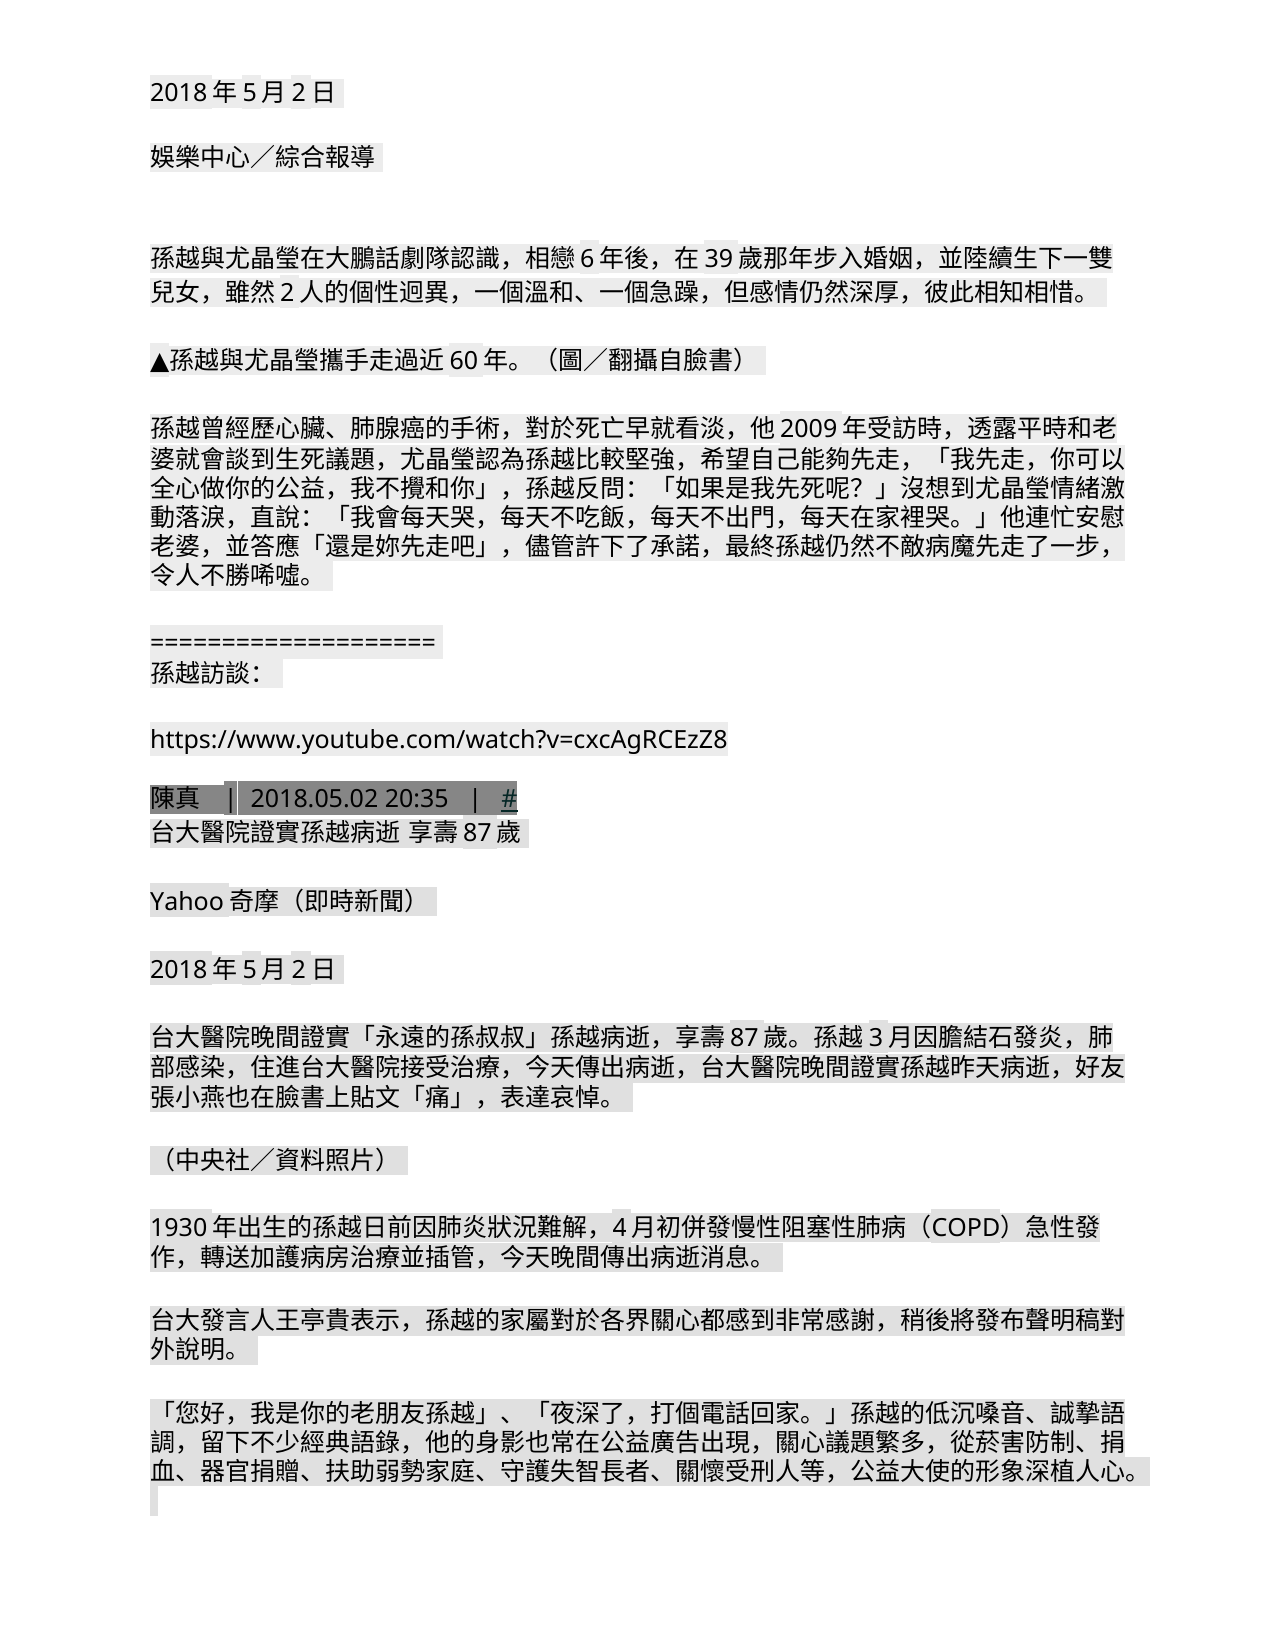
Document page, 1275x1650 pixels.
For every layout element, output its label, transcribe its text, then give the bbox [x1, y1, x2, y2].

text 台大醫院證實孫越病逝 享壽87歲 Yahoo奇摩（即時新聞） 2018年5月2日 台大醫院晚間證實「永遠的孫叔叔」孫越病逝，享壽87歲。孫越3月因膽結石發炎，肺部感染，住進台大醫院接受治療，今天傳出病逝，台大醫院晚間證實孫越昨天病逝，好友張小燕也在臉書上貼文「痛」，表達哀悼。 （中央社／資料照片） 1930年出生的孫越日前因肺炎狀況難解，4月初併發慢性阻塞性肺病（COPD）急性發作，轉送加護病房治療並插管，今天晚間傳出病逝消息。 台大發言人王亭貴表示，孫越的家屬對於各界關心都感到非常感謝，稍後將發布聲明稿對外說明。 「您好，我是你的老朋友孫越」、「夜深了，打個電話回家。」孫越的低沉嗓音、誠摯語調，留下不少經典語錄，他的身影也常在公益廣告出現，關心議題繁多，從菸害防制、捐血、器官捐贈、扶助弱勢家庭、守護失智長者、關懷受刑人等，公益大使的形象深植人心。 孫越做公益35年，且為專心公益，放棄演藝事業，宣示「只見公益，不見孫越」。晚年他受肺病所苦，戴著口罩也不停為社會奔走，回顧義工人生，孫越曾自評無怨無悔。 1983年，是孫越投身公益的關鍵年。當時他是家喻戶曉的演員、又幽默風趣，事業正風光。宇宙光雜誌邀他參加「送炭到泰北」公益活動，他為了擠出時間參加，拚命趕戲，結果生了一場大病。他仍向醫院請假，帶了一個半月的藥和2個導尿管就到泰北去了。 孫越回憶當時，他夜裡守著一個吊著點滴、命在旦夕的孩子，直到醫生無奈地宣布「孩子死了」，他直視死亡，百感交集，認為自己過了數十年安逸生活，所有時間都在經營自我，決定此後要修改人生的方向。 從泰北回台後，孫越積極投入各項公益活動，更在得到金馬獎最佳男主角後，毅然宣布以後一年只用4個月拍電影、8個月要做公益。1989年時更決定全心投入公益，舉行「只見公益、不見孫越」記者會，再也不做有酬勞的演出，自此結束長達40年的演藝生涯。 孫越曾說，「一息尚存，就能繼續幹活」，就一個1930年出生的老人而言，能做的其實已經有限，「但公益常繫我心，只期望我的棉薄心力能傳遞更多的平安喜樂，避免不必要的傷害發生。」 「為善」、「減害」的心思，也讓孫越斷了37年的菸癮。他16歲時抽第一根菸，雖明知抽菸有害健康，卻怎麼也戒不斷，想戒菸想了20年。直到他1984年在高雄拍戲，一個鏡頭結束後準備點菸，看到一旁有學生走過，他腦海突然有個聲音：「孫越，吸菸對人有害，你能不能吸呢？」 突然的靈光讓孫越「醒了」，他想起聖經裡的一句話：「凡事都可行，但不都有益處；凡事都可行，但不都造就人。」抽菸雖是個人自由，但同時也傷害人，他不僅把菸戒了，還成為董氏基金會終身義工，為台灣菸害防制法立法奔波請命，也用自身例子苦勸菸槍戒菸。 孫越常說，他的菸戒得太晚，菸毒早侵犯肺臟，讓他不僅得了肺腺癌，且長期受慢性阻塞性肺病（COPD）所苦，常喘不過氣來，必須定時拍痰，且抵抗力變弱，可能小病就會引發肺炎，甚至一年要進急診好幾次。 儘管身體變弱，孫越沒有停下想讓社會更好的腳步。他2015年7月底曾發燒近40度急診住院，但面對政府批准日本菸商在台設菸廠，他8月中出院未久，就帶著董氏基金會到行政院遞交陳情書。許多次宣導戒菸的記者會，也會看到孫越戴著口罩、高聲疾呼的身影。 贈人玫瑰，手有餘香，助人不只讓受助者得到支撐，也往往讓助人者得到快樂。曾有媒體訪問孫越，「回顧30多年的義工生涯，您想對自己說什麼？」孫越答了「無怨無悔」，正是他義工人生的最好註腳。 [150, 815, 1125, 1549]
text 陳真 | 2018.05.02 20:35 | # [150, 781, 1125, 815]
text 有件事常掛在心上，不是什麼重要的事，但總是不踏實，不過，使它圓滿的機會已經消失了。 人生有時候回頭看，你會覺得驚奇，原來你和某些人曾經有幸一同生活在這個星球上。直到有一天，天人永隔，你似乎才會發現，原來這樣一種交集並非常態，而是一種難得的賜福，稍縱即逝；在此一別，才是永恆，各自存在於陰陽兩個世界。 1989年的3月29日，我創辦了台灣第一個兒童福利團體。接著，4月4日兒童節，我在來自警方與情治單位無日無之的恐怖人身安全威脅與大軍壓境下發起台灣史上第一個針對兒童人權的遊行，訴求只有一個："開辦重症兒童免費醫療"。參與遊行者僅有50幾人，一大半是老弱婦孺，但全副武裝的軍警及鎮暴部隊卻足足有兩三百人，沿路高樓與天橋到處是情治人員錄影蒐證。 接著，我又和幾位同學在高雄街頭擺起攤位，拉起 "開辦重症兒童免費醫療" 的白布條，散發我寫的 "台灣的小孩不值錢:台灣兒童人權報告"。在那高壓統治年代，相當引人側目，並招來一連串慘烈的政治報復與懲罰；我沒料到我的人生與家庭會因此產生劇變，一連串痛苦悲劇自此展開。 有一天，在高雄大統百貨公司對面的街頭攤位上，遠遠有個人朝我們走來，在距離攤位仍有數公尺之遙時，隨即停下腳步，不願靠近攤位，大聲向我招手，要我過去。於是我就走了過去，問他有什麼事。算起來，那個人當年大約58歲，而我當時的年紀連他的一半都還不到。他看到我，立即劈頭就大喝一聲："這些全是你帶頭？你們這樣是在搞什麼？"接著便是一串數落，不外就是說我們不應該用這種方式讓政府難堪云云。 我知道他是誰，他是當年的大明星，剛好也就在那一年，1989年，他宣布說要退出影劇圈，全心投入公益事業。我看他火氣不小，沒搭腔，只回了一句話，原文忘了，大意是說 "管好你自己吧"，於是便掉頭離去。他在我背後氣得大罵，我聽到一句話說："我怎麼了？我怎麼了？我哪裏做錯了？" 於是我回頭遠遠看了他一眼，當下覺得自己是不是把話講太重了？ 這個人就是孫越。 孫越是老兵出身，隨國民黨來台，有點忠黨愛國。我知道他是好人，而我當年在政治態度上卻剛好站在他的對立面。都快30年了，當年街頭吵架那一幕，誰是誰非不重要了。重要的是，如果人生曾經教給我什麼，那就是讓我更加深信究竟是什麼樣的力量才能真正拯救這個世界；不是街頭狂飆，不是引刀成一快，更不是滿腦子權謀，機關算盡，而是那永恆不變的善良、無辜與真情。 孫越走了。雖不相識，但一個好人的離去，依然讓我有點夜不成眠。我最近常聽大陸一位年輕音樂家倪欏改編自巴哈的 WTC1 No. 2 in c minor BWV 847的曲子，如下。我想說卻說不上來的，就由音符來訴說吧： https://www.youtube.com/watch?v=MC44L5T0FVA 陳真 2018. 05. 03. ===================== 孫越、孫向瑩：有一個家，永遠等著我們 親子天下雜誌 文 李翠卿 2018-04-10 現年87歲的孫叔叔近日因病住院，引起各界關注，目前病情已控制，以下為三年多前接受親子天下採訪報導。 孫越今年八十四歲了。但不管他幾歲，大家還是習慣喊他「孫叔叔」，不是「孫伯伯」，也不是「孫爺爺」。 他永遠是那個詼諧逗趣的孫叔叔、那個諄諄叮嚀未歸少年「夜深了，趕快早點回家吧！」的慈祥孫叔叔。 這些年，孫越因為年事已高，因為重聽，戴上了助聽器，還「進廠大修」了許多次，切除了右上肺葉、裝了四支心臟支架、換了人工關節，但在心智與性情上，他仍是那個爽朗快活的孫叔叔。 「我爸一直都擁有很旺盛的好奇心，對新事物的接受度超高，比兒孫輩還會用那些新科技，」孫越最鍾愛的女兒孫向瑩笑說，父親十幾年前就申請了電子信箱，臉書問世以後，他不但有個人帳號，還開了粉絲頁，跟年輕人一樣，喜歡用line分享照片，還用平板電腦，一字一字寫了一本書，談他年輕時的故事。 孫越的成長過程極其顛沛。他出生隔年，就發生九一八事變，戰爭爆發，他整個童年，是在烽火中度過的。 而比烽火更無情的是：在他十一歲那年，父親在外頭有了女人，先是不愛回家，最後乾脆不告而別，遺棄了他們母子。 十五歲，才知媽媽不是親媽 而撫養孫越長大的媽媽，跟他並沒有血緣關係。他的生母生下他十天後就過世了，養大他的媽媽，是父親的續絃妻。後媽對他視若己出，即使被丈夫拋棄，她仍願意與這個孩子相依為命，對他的身世隻字未提。一直到孫越十五歲，後媽過世，他才輾轉知道，原來媽媽不是自己的親生母親。 十五歲，還是一個孩子，就失去雙親、流離失所，孫越跟著部隊四處漂泊，最後到了台灣，在這裡落地生根。 因為成長過程中的缺憾，孫越對家庭溫暖格外憧憬。結婚生子以後，他努力經營婚姻，陪伴兒女成長，小心翼翼守護著這得來不易的幸福。 和一般不善表達愛的老一輩不同，孫越從不吝於對妻兒親暱表達情意。孫越的書中常戲稱孫媽媽為「小護士」（孫越的妻子以前是野戰師的護士），問他是否在家裡就這麼叫孫媽媽，孫越哈哈大笑的說，當然不是，因為他在書裡這麼寫，還害老妻被一堆朋友調侃，「不過，一直到現在，她在我的心目中，的確還是當年那個甜甜的小護士。」 孫越用他滄桑而又溫暖的沙啞煙嗓，緩緩說出這句話，聽起來絲毫沒有肉麻感，只覺得率真動人。 孫越家裡，兒子像媽媽，是理性派；而女兒則像他，是感性派，這對感情好的父女倆，永遠有聊不完的話題。旁聽他們講家庭故事，時而好笑，時而甜蜜，偶爾也有一點感傷，這笑淚交織的家庭絮語，或許就是孫越年少時最渴望的，幸福的滋味。 Q 孫叔叔這麼有名，做他的小孩，是覺得很有面子，還是很有壓力？ 瑩：小時候，是壓力，知道的人看我，不會單純用「你是孫向瑩」這種角度，而是「你是孫越的女兒」，所以我小時候很低調，儘量不要讓同學知道我爸是孫越。 越：以前當演員的時候，我常演歹徒、漢奸之類的反派，可能是因為這種大壞蛋的形象，讓孩子們小時候覺得尷尬吧。以前開車帶兒子去學校繳註冊費，雖然外頭下雨，但他遠遠就叫我停下來，寧願冒雨跑過去；還有一次，帶他們兄妹去吃早點，有人認出我，過來逗我孩子：「孫越是你爸爸呀？」九歲的向竹不吭聲，悶頭喝豆漿，向瑩則立刻說：「他是我叔叔！」 瑩：國小時，有同學跟我吵架，指著我罵：「你是壞人的女兒！」當時真的覺得挺受傷的。不過，我心裡真的是沒有怨過爸爸的，我知道演壞人只是他的工作，他又不是真的壞人。只是做小孩子的時候，情感比較脆弱，不希望他的工作影響到我的生活。不過長大以後，我很高興我是孫越的女兒，慶幸自己有這樣一位父親。 Q 孫叔叔在家裡，是一位什麼樣的父親？ 越：我是單親家庭長大的，也許是因為自己小時候的遺憾，我對美好的家庭特別憧憬。打從我決定結婚那一天起，我便打定主意，將來絕不離婚！我希望我自己的孩子們，一定要有爸爸媽媽陪伴成長。 家給我很多的安慰，只要知道家裡有人在等你，那種溫暖，就足以抵消所有的工作勞碌。 以前我們拍武俠片，我雖不是武打演員，可是還是要有動作演出，很辛苦，趕戲的時候，經常是沒日沒夜。記得有一年，除夕當天還在拍戲，晚上回到家，已經十點多，年夜飯早已經涼了，但是一見到妻兒，就覺得高興，就算吃冷飯菜也還是覺得滋味很好。 以前當演員的時候，拍片很忙，但不管怎麼樣，我都會抓出時間跟我的小孩相處，我相信，爸爸對他們的那種「親」，孩子們是感覺得到的。 我童年時，剛好碰到戰爭，說起來並不快樂，但是，有了兒子以後，我跟著兒子享受了一次童年，後來有了女兒，我又再過了一次童年。他們長大後，生了小孩，我從孫兒身上又體會到這些快樂，藉著他們，我得以重新體驗到很多次人生中錯過的重要事物 。 瑩：記得小時候，爸爸真的是很忙，經常日夜顛倒，可是只要他閒下來，他就會開著他的小車，載著我和哥哥，上山下海去玩，在車上，我們嘰嘰呱呱天南地北的聊，那些回憶，都是我童年時最寶貴的東西。 我們家是「嚴母慈父」型的家庭。媽媽比較理性，她是我們生活起居的照顧者跟規範者，很有威嚴；而爸爸則比較感性，感覺比較像是「朋友」，遇到什麼難以啟齒的困難，我們可能不敢跟媽媽講，只敢找爸爸商量。 我高中時，有一陣子念得很痛苦，挫折得想休學，但是這種想法不能跟媽媽講，她可能一急就跳起來，我就不敢講下去了。要講，只能跟爸爸講，爸爸都會先安靜聽我講我的苦衷，之後再陪我禱告，跟我一起想辦法。 那次想休學，也是爸爸想了個折衷的辦法，找了個學姊來指點我，說如果還是不行，到時候再休學也不遲。最後，我過了這一關，沒有休學、順利完成了學業，成績也還不錯。 我爸有一種能讓人安心吐露心事的特殊魅力。我已經過世的公公，是那種很嚴肅的家長，我先生跟我公公講話，要畢恭畢敬的說：「爸，我有件事要跟你報告一下。」這樣的男性，應該是不擅長表達自己感受的，可是，他跟我爸爸在一起的時候，竟然可以分享一些內心深處的感覺，這真的很奇妙。 Q 你們家好像有一個愛家守則？能談談你當初訂定這個守則的出發點嗎？ 越：那個「守則」也不是硬規矩，只是我自己對於家庭的一種期許，這些守則總歸起來就是：你光心裡「覺得」愛家是不行的，一定要有行動才可以。 行動有很多種方式，尤其現在很方便，人人有手機，隨時都可以用手機表達對家人的關懷。可是有一點要注意的是，人與人之間，一定還是要有面對面的關懷，才能夠感受到那個「親」哪。 就好比一個遊子，偶爾想起來了，給爸媽發個簡訊，固然是好，但明明很多時候有空閒，卻懶得回家看父母，那些簡訊，就只是敷衍了。其實，很多行動也不花太多時間，就算只是吃頓飯，就能營造出那種親密感。 瑩：「愛家守則」裡的第一條：「一週一定要有一次家庭活動」，我們家真的很重視。以前小時候可能是出遊，我們各自成家後，則通常是家族聚餐。我哥結婚後，他們每週三都會回家吃晚餐，我還沒出嫁時，每週都很期待哥哥回家的這一天 。 後來我結婚了，我也比照辦理，選一天回去陪爸媽吃飯。有時候，則跟哥哥家約同一天，來個「大集合」。我不僅對我娘家如此，我覺得我婆家也應該享受到這種天倫美好，每週，我也另撥一天給公婆。 現在我的小孩都二十歲了，他們從小就知道，除非有很重要的約會，才可以「請假」，否則每週都有一餐是要跟爺爺奶奶吃，還有一天則是要跟公公婆婆（外公外婆）吃。如果將來我的孩子成家，倘若他們住得不遠，我也會希望延續這個傳統 。 記得有一次去美容院洗頭，老闆娘隨口跟我聊：「你待會兒要去哪裡？」我說：「等一下要跟我婆婆出去吃飯。」隔壁有個跟我婆婆年紀差不多的阿姨，聽了露出很羨慕的表情：「好好哦，我也好希望我兒子媳婦來找我吃飯⋯⋯」 那個阿姨的眼神，讓我有點心疼，其實很多老人家都很希望兒女回來團聚，只是一方面不好意思提出請求，二方面怕小孩忙，麻煩孩子。但說真的，現在吃飯也不麻煩，全家人偶爾上上小館子也很有情調啊 。 越：我看重吃飯，是因為吃飯是一種聯絡感情的方式。向瑩公公走了以後，每年除夕，我們乾脆把她婆婆也請來家裡，一大家子十幾口人，一桌子圍爐吃年夜飯，熱鬧溫馨，那個「家」的感覺就出來了。 Q 很多老一輩的人不善於表達感情，孫叔叔好像完全沒這困擾？ 瑩：我爸爸很細心，他一直都很會表達情感。我家有一個年曆，爸爸會把全家人的生日統統寫在上面，我們結婚以後，他就把我們另一半的生日也寫上去，各自有了孩子以後，又再加添上去，我們生日時，他定會捎上問候。不只生日，我當媽媽以後，母親節時，還收過爸爸送的禮物，祝我母親節快樂。 他也是很會對妻子示愛的男人。如果出國工作，都會幫我媽媽帶小禮物回來，平常在家裡，也常寫小紙條給媽媽，我媽媽有時候也會寫給他，說真的我也很好奇上面寫些什麼，我猜應該是噓寒問暖吧？「天氣冷了，要多穿件衣服啊。」之類的？ 越：哼，那多沒意思呀，我們的留言可要俏皮多了......（孫叔叔此時展示了手機上的一張照片，是孫媽媽留給他的小紙條，上頭寫著：「越：你要好好照顧自己，因為你知道我少不了你。」甜蜜得讓在場眾人驚呼）。 瑩：他們現在雖是老夫老妻，還經常兩人一起出去約會，有時我一整天都找不到他們，後來才聽爸爸說：「我們今天有點無聊，兩人一起搭公車去溜達了。」 夫妻倆感情好得很。 Q 這些年來，你們家也經歷過好幾次可能失去彼此的難關（編按：除了孫越動了幾次大手術，孫向瑩生第二胎時，還曾因血崩失血三千西西，險些喪命 ），你們當時是怎麼熬過來的？ 越：因為我信耶穌，我這輩子，無論受傷、生病、遭遇困難，我都可以坦然接受那是上帝的旨意，不害怕，也不怨恨。 可是，當自己女兒血崩時，我卻完全恐懼、無助了，我知道生命是在上帝手中的，我不住禱告：「主啊，求祢還我從前的向瑩！」可是我真的不知道，上帝會不會應允我，雖然我知道，就算向瑩沒熬過來，她的歸處也是確定的，我們有一天會再重逢（指上天堂），但知道是一回事，情緒又是另一回事，那個夜，真的是很漫長。 後來向瑩脫離險境，從開刀房推到加護病房時，我心裡很有感觸，我們真的不知道，明天會發生什麼事，我想到一些事情，我們唯一能做的，就是每一天珍惜當下的關係。若上帝哪天真的帶走誰，我們會難過，但至少不會太遺憾。 瑩：爸爸對於生病，真的很淡定。他每次住院，雖然身體可能很不舒服，但我爸無論何時看起來都是很喜樂的樣子，有人來探訪他，若不是基督徒，他還趁機抓著人家一起禱告。 我記得他告訴我他有肺腺癌的那天，我正要去接小孩，爸爸打電話來，語氣很平靜：「向瑩，我去醫院檢查，疑似我肺部有一點問題，我接下來可能要開刀。我不擔心，我知道上帝掌管我前面的路，我只是要通知你一聲。 」 我聽到爸爸這樣講，眼淚當場就掉下來，我掉淚，主要倒不是擔心我爸爸，而是為擔心我媽媽。爸爸的信仰很堅定，加上長年推動安寧照護，我知道他可以從容應對這一切，可是，我媽媽這一生都這麼倚賴我爸爸，她該怎麼辦？ 每一次爸爸進出醫院，媽媽都很憂慮，去年，我爸動了人工關節手術，我媽寸步不離陪病，爸爸看起來還好，但媽媽一下子憔悴了好多，我知道，她真的非常害怕會失去她的老伴。如果生死可以選擇，我真的寧願是我媽媽先走一步，若是我爸先走，我難以想像媽媽會有多傷痛。 Q 孫叔叔平常有試著開導孫媽媽嗎？ 越：我有啊，隨時都在開導她，只是，這件事情還是得當事人自己想通呀。 但，我也深信，愛是很奇妙的東西。有時候，有些人會因為太愛對方，自己變得很脆弱；可是，真的遇到大事時，這人可能又是家裡最堅強的。 記得向瑩五歲時，曾出過一次嚴重的車禍，我當時人在香港拍戲，孫媽媽怕干擾我，完全沒告訴我，一個人默默解決了這件事。一個月後我拍完戲下了飛機，他們在機場接我， 我才知道女兒出過事，她（孫媽媽）也有很堅強的一面。 而且，就算我離開，我們的家、兒女都還在。而家的好處就是，在家人有需要或困難時，可以隨時彼此呼應、給予支持與安慰。其餘的，就交給上帝吧。 孫叔叔的愛家守則： 一週要有一次家庭活動。 ‧對家人一週要有一次主動關懷。 ‧盡可能解決家人的問題。 ‧讓家庭充滿樂趣。 ‧常與家人分享心情，尤其是遇到困難的時候。 ‧告訴家人「你對我的意義有多大」。 ‧用正確的言語行為面對家人的批評責難。 《如歌年少．孫越My Stage My Dream》 （本文轉載自「親子天下」，僅反映專家作者意見，不代表本社立場） ================== 孫越形象如慈父! 幼時身世坎坷進而從軍 孫越1946年從軍，部隊團體生活找到歸屬感。幼時家庭不圓滿，孫越未曾感受家庭溫暖。 台視 2018-5-2 綜合新聞 孫叔叔孫越，因為主持過節目「孫叔叔說故事」，而有此暱稱，形象正面溫暖如同慈父，其實他幼時身世坎坷，10歲時，父親離家，15歲母親過世，進而從軍，之後成為台視演員，主持台視綜藝節目，造成轟動，孫越因為從小家庭破碎，成家後更珍惜家，之所以從軍過，也跟成長背景有關。 用藝人的身分，孫越向台下的老兵致敬，其實孫越也曾是一名老兵，在出道前，他當兵的經歷豐富，祖籍在中國大陸浙江省餘姚縣，東北瀋陽出生，孫越1946年從軍，在軍中的團體生活，讓他找到期盼已久的歸屬感，和同袍並肩作戰，數饅頭過生活，孫越不覺得苦，反而樂在其中，因為他從小家庭破碎，身世坎坷，不曾感受過家的溫暖就因為幼時家庭的不圓滿，讓他決定從軍也因此填補了內心的孤單。 ===================== 鼻酸童年曝光…孫越自揭往事 曾「不怕死」抗大陸砲彈 2018/05/02 三立新聞 娛樂中心／綜合報導 在1989年拍完電影《兩個油漆匠》後，孫越就宣布退出演藝圈，只從事公益性的演出並積極在各個公益活動，並以自己的經歷來奉勸大家戒菸。雖然孫越成功戒掉菸癮，但仍不幸於2007年遭確診罹患肺腺癌，接受手術治療的他不畏生死，把握當下地活著，不料近來卻因慢性阻塞性肺疾病頻繁進出醫院，最後於昨（1）日晚間在台大病逝，噩耗傳出讓許多人相當難過，其中好友張小燕更大呼一個字「痛」。 孫越離開，許多熟知他作品的粉絲也相當不捨，紛紛在臉書上發文懷念，但除了影視作品外，其實孫越背後還有鮮少人知道的軍旅故事。向來積極投入公益的孫越，3、4年前曾接受過專訪，他透露其實自己會那麼喜歡團體生活全是因為「孤單」！原來向來給人溫暖形象的孫越其實相當渴望「家」，但這個故鄉老家隨著年紀越來越大，早已變得模糊。 據悉，孫越10歲時父親就離家，而到了他15歲時母親就過世，獨子的他自小無父無母，原本已破碎的家瞬間完全沒了，讓他覺得更孤單、寂寞，所以很喜歡交朋友和團體生活，也因此讓他決定加入青年軍，跟著軍中弟兄一起生活、受訓和作戰等，最後更一起跟著軍隊來到台灣。回憶過往，當年孫越在受訪時幾度哽咽，他說自己一生最深刻的事就是在軍中劇團的歲月，對他來說故鄉老家早已模糊，所以心中的家大概就是「陪我成長的軍隊」。 ▲對孫越來說，心中的家是陪他成長的軍隊。（圖／翻攝自臺灣故事島YouTube） 會如此喜歡演戲，孫越生前曾說，其實原本是5歲大時被逼著學京劇，沒想到因此種下興趣基礎，後來加入軍隊也參與了軍中劇隊，讓他從此愛上演戲。但演過那麼多戲，孫越曾說，最深刻的莫過於就是「砲彈射來都要繼續演」，在當年金門八二三砲戰時，雖然狀況危急，但他們仍不忘演戲，曾經砲彈都打到附近了，自己剛好在演戲，不過也是趴下等待安全後站起來繼續演，孫那時提及此事時滿臉得意，更笑說自己也很佩服那年紀的自己，真的很勇敢也很敬業。 ========================= 曾承諾讓太太先死…孫越失約先走一步 三立新聞網 setn.com 2018年5月2日 娛樂中心／綜合報導 孫越與尤晶瑩在大鵬話劇隊認識，相戀6年後，在39歲那年步入婚姻，並陸續生下一雙兒女，雖然2人的個性迥異，一個溫和、一個急躁，但感情仍然深厚，彼此相知相惜。 ▲孫越與尤晶瑩攜手走過近60年。（圖／翻攝自臉書） 孫越曾經歷心臟、肺腺癌的手術，對於死亡早就看淡，他2009年受訪時，透露平時和老婆就會談到生死議題，尤晶瑩認為孫越比較堅強，希望自己能夠先走，「我先走，你可以全心做你的公益，我不攪和你」，孫越反問：「如果是我先死呢？」沒想到尤晶瑩情緒激動落淚，直說：「我會每天哭，每天不吃飯，每天不出門，每天在家裡哭。」他連忙安慰老婆，並答應「還是妳先走吧」，儘管許下了承諾，最終孫越仍然不敵病魔先走了一步，令人不勝唏噓。 ==================== 孫越訪談： https://www.youtube.com/watch?v=cxcAgRCEzZ8 [150, 75, 1125, 756]
